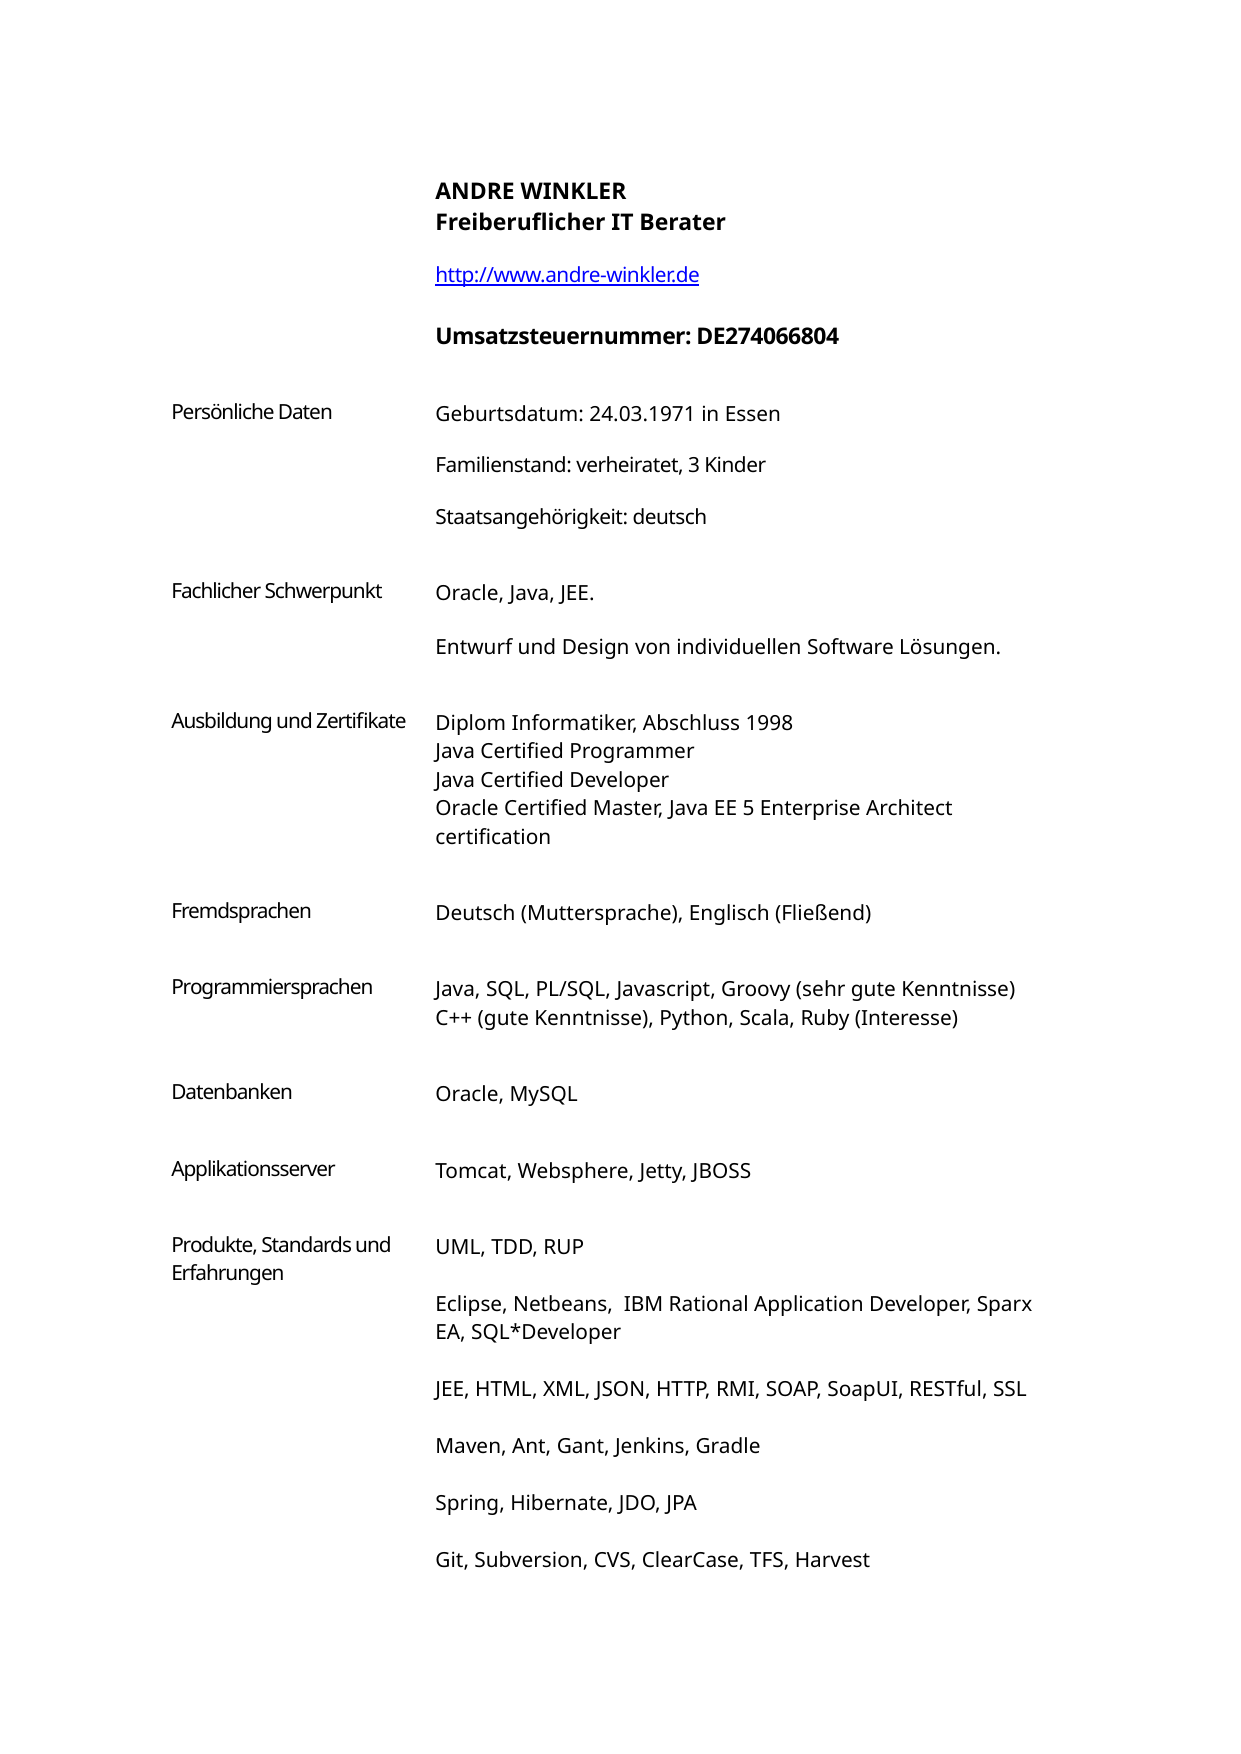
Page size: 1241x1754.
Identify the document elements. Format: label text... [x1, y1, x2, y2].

table_cell Ausbildung und Zertifikate [160, 683, 424, 873]
table_cell Fremdsprachen [160, 873, 424, 949]
table_cell Produkte, Standards und Erfahrungen [160, 1207, 424, 1596]
table_cell Datenbanken [160, 1054, 424, 1131]
table_cell Fachlicher Schwerpunkt [160, 553, 424, 683]
table_header ANDRE WINKLER Freiberuflicher IT Berater http://www.andre-winkler.de Umsatzsteuernummer: DE274066804 [424, 150, 1079, 374]
table_cell Deutsch (Muttersprache), Englisch (Fließend) [424, 873, 1079, 949]
table_cell Programmiersprachen [160, 950, 424, 1054]
table_header [160, 150, 424, 374]
table_cell UML, TDD, RUP Eclipse, Netbeans, IBM Rational Application Developer, Sparx EA, SQL*Developer JEE, HTML, XML, JSON, HTTP, RMI, SOAP, SoapUI, RESTful, SSL Maven, Ant, Gant, Jenkins, Gradle Spring, Hibernate, JDO, JPA Git, Subversion, CVS, ClearCase, TFS, Harvest [424, 1207, 1079, 1596]
table_cell Diplom Informatiker, Abschluss 1998 Java Certified Programmer Java Certified Developer Oracle Certified Master, Java EE 5 Enterprise Architect certification [424, 683, 1079, 873]
table_cell Java, SQL, PL/SQL, Javascript, Groovy (sehr gute Kenntnisse) C++ (gute Kenntnisse), Python, Scala, Ruby (Interesse) [424, 950, 1079, 1054]
table_cell Oracle, Java, JEE. Entwurf und Design von individuellen Software Lösungen. [424, 553, 1079, 683]
table_cell Persönliche Daten [160, 374, 424, 553]
table_cell Oracle, MySQL [424, 1054, 1079, 1131]
table_cell Tomcat, Websphere, Jetty, JBOSS [424, 1131, 1079, 1207]
table_cell Applikationsserver [160, 1131, 424, 1207]
table_cell Geburtsdatum: 24.03.1971 in Essen Familienstand: verheiratet, 3 Kinder Staatsangehörigkeit: deutsch [424, 374, 1079, 553]
